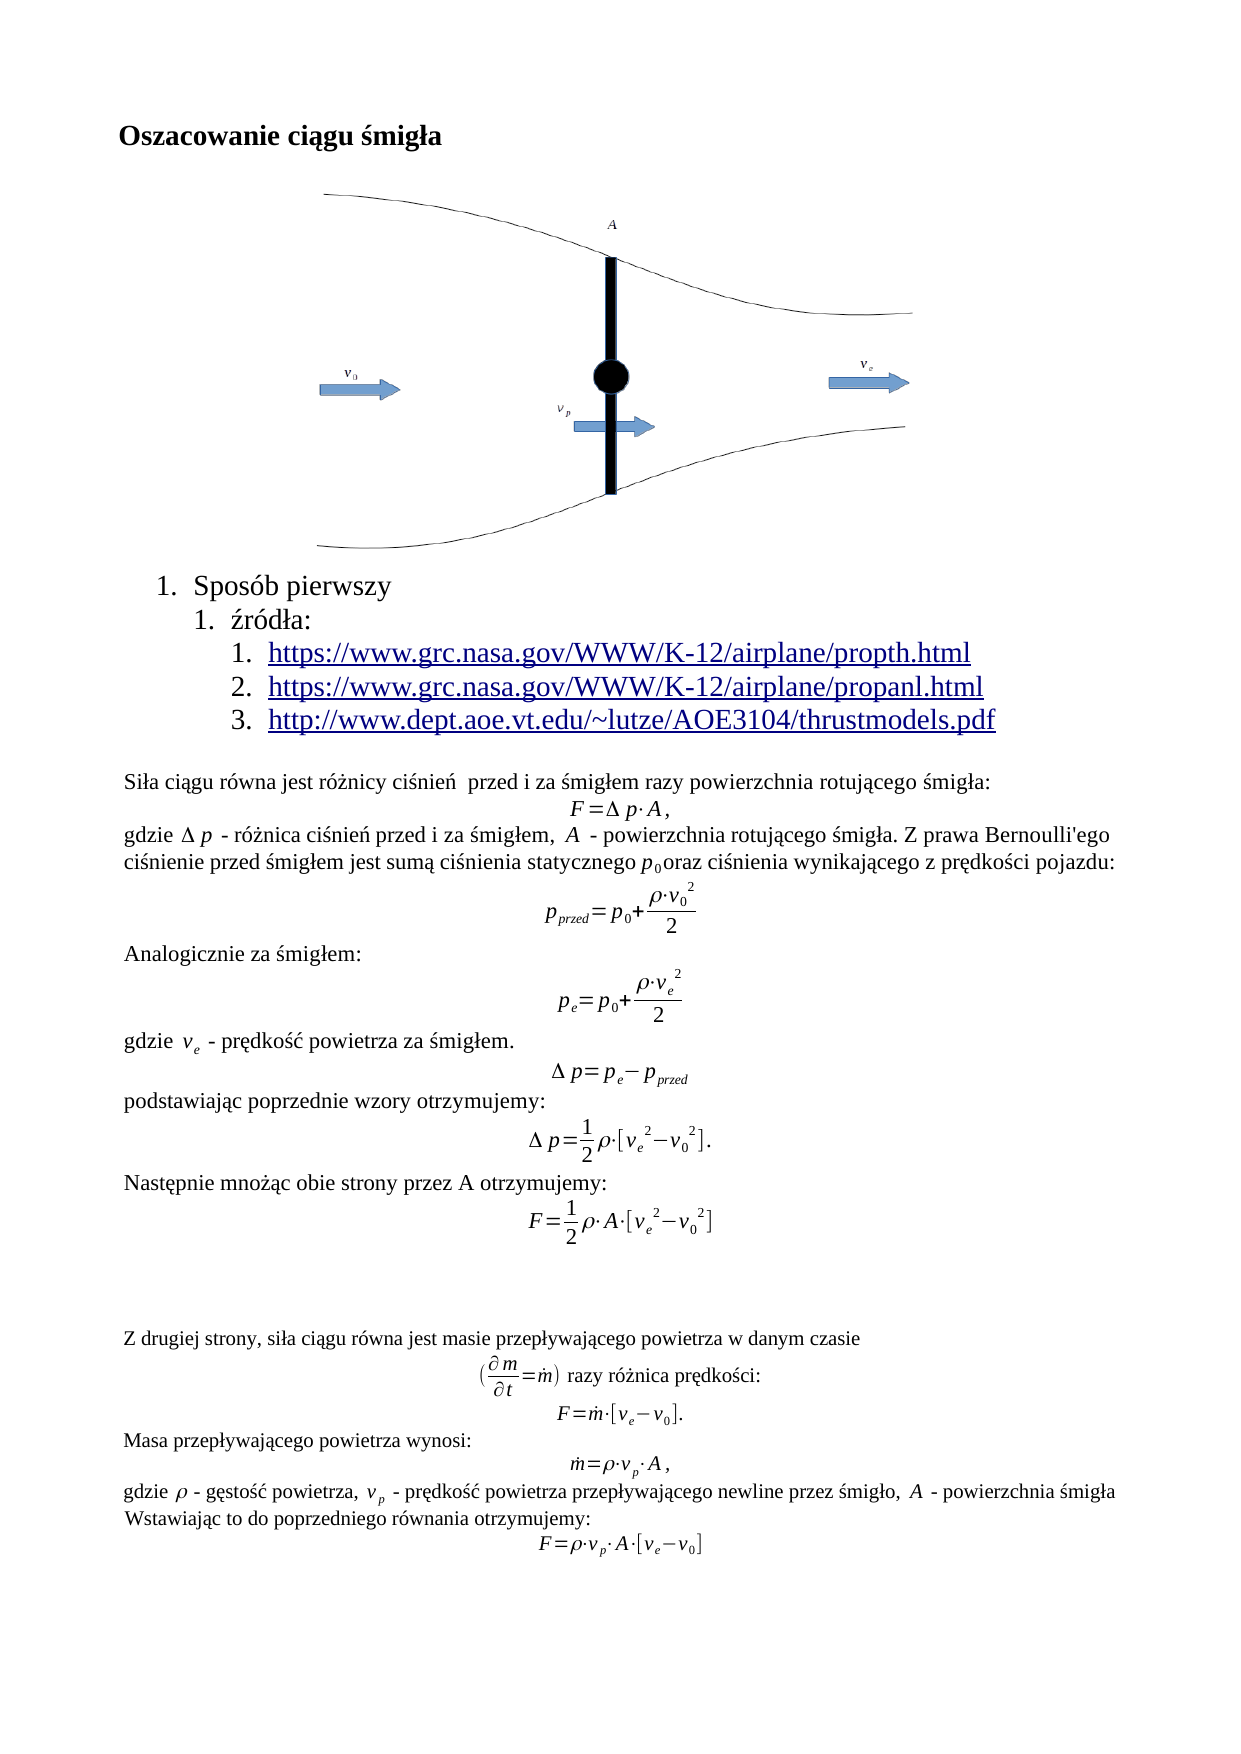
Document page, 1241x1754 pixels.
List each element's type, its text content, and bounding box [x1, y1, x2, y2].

list źródła: [193, 602, 1122, 635]
list https://www.grc.nasa.gov/WWW/K-12/airplane/propanl.html [231, 669, 1122, 702]
list https://www.grc.nasa.gov/WWW/K-12/airplane/propth.html [231, 635, 1122, 669]
list http://www.dept.aoe.vt.edu/~lutze/AOE3104/thrustmodels.pdf [231, 702, 1122, 736]
picture [288, 166, 940, 569]
list Sposób pierwszy [156, 152, 1122, 602]
text Oszacowanie ciągu śmigła [118, 118, 1122, 152]
